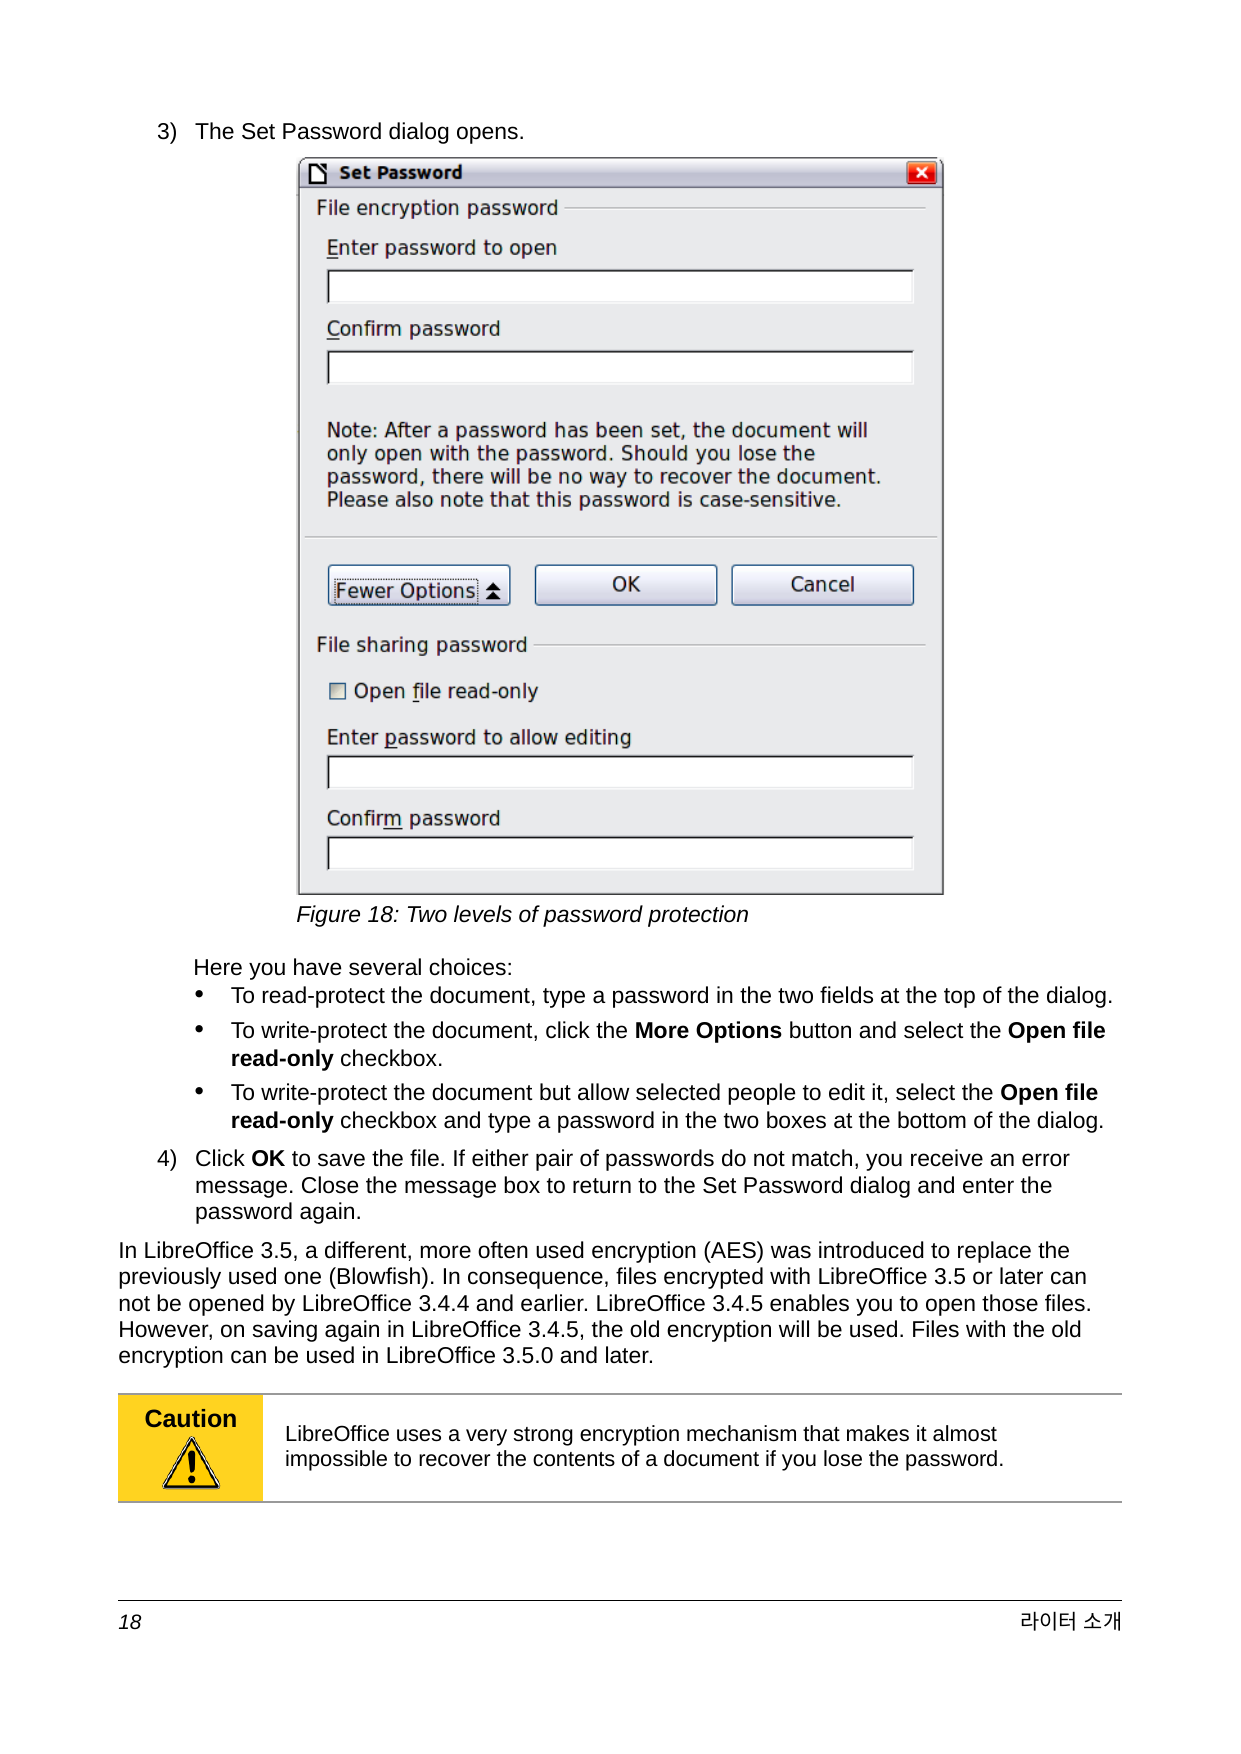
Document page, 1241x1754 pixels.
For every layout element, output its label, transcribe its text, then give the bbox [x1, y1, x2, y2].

list Here you have several choices: [193, 954, 1122, 980]
table_header LibreOffice uses a very strong encryption mechanism that makes it almost impossible to recover the contents of a document if you lose the password. [264, 1395, 1122, 1501]
text In LibreOffice 3.5, a different, more often used encryption (AES) was introduced to replace the previously used one (Blowfish). In consequence, files encrypted with LibreOffice 3.5 or later can not be opened by LibreOffice 3.4.4 and earlier. LibreOffice 3.4.5 enables you to open those files. However, on saving again in LibreOffice 3.4.5, the old encryption will be used. Files with the old encryption can be used in LibreOffice 3.5.0 and later. [118, 1237, 1122, 1369]
list To write-protect the document, click the More Options button and select the Open file read-only checkbox. [192, 1016, 1122, 1071]
text Figure 18: Two levels of password protection [296, 901, 944, 928]
table_header Caution [118, 1395, 263, 1501]
list To write-protect the document but allow selected people to edit it, select the Open file read-only checkbox and type a password in the two boxes at the bottom of the dialog. [192, 1077, 1122, 1133]
list The Set Password dialog opens. [177, 118, 1122, 144]
picture [158, 1432, 224, 1493]
list To read-protect the document, type a password in the two fields at the top of the dialog. [192, 980, 1122, 1009]
list Click OK to save the file. If either pair of passwords do not match, you receive an error message. Close the message box to return to the Set Password dialog and enter the password again. [177, 1145, 1122, 1224]
picture [296, 157, 945, 895]
